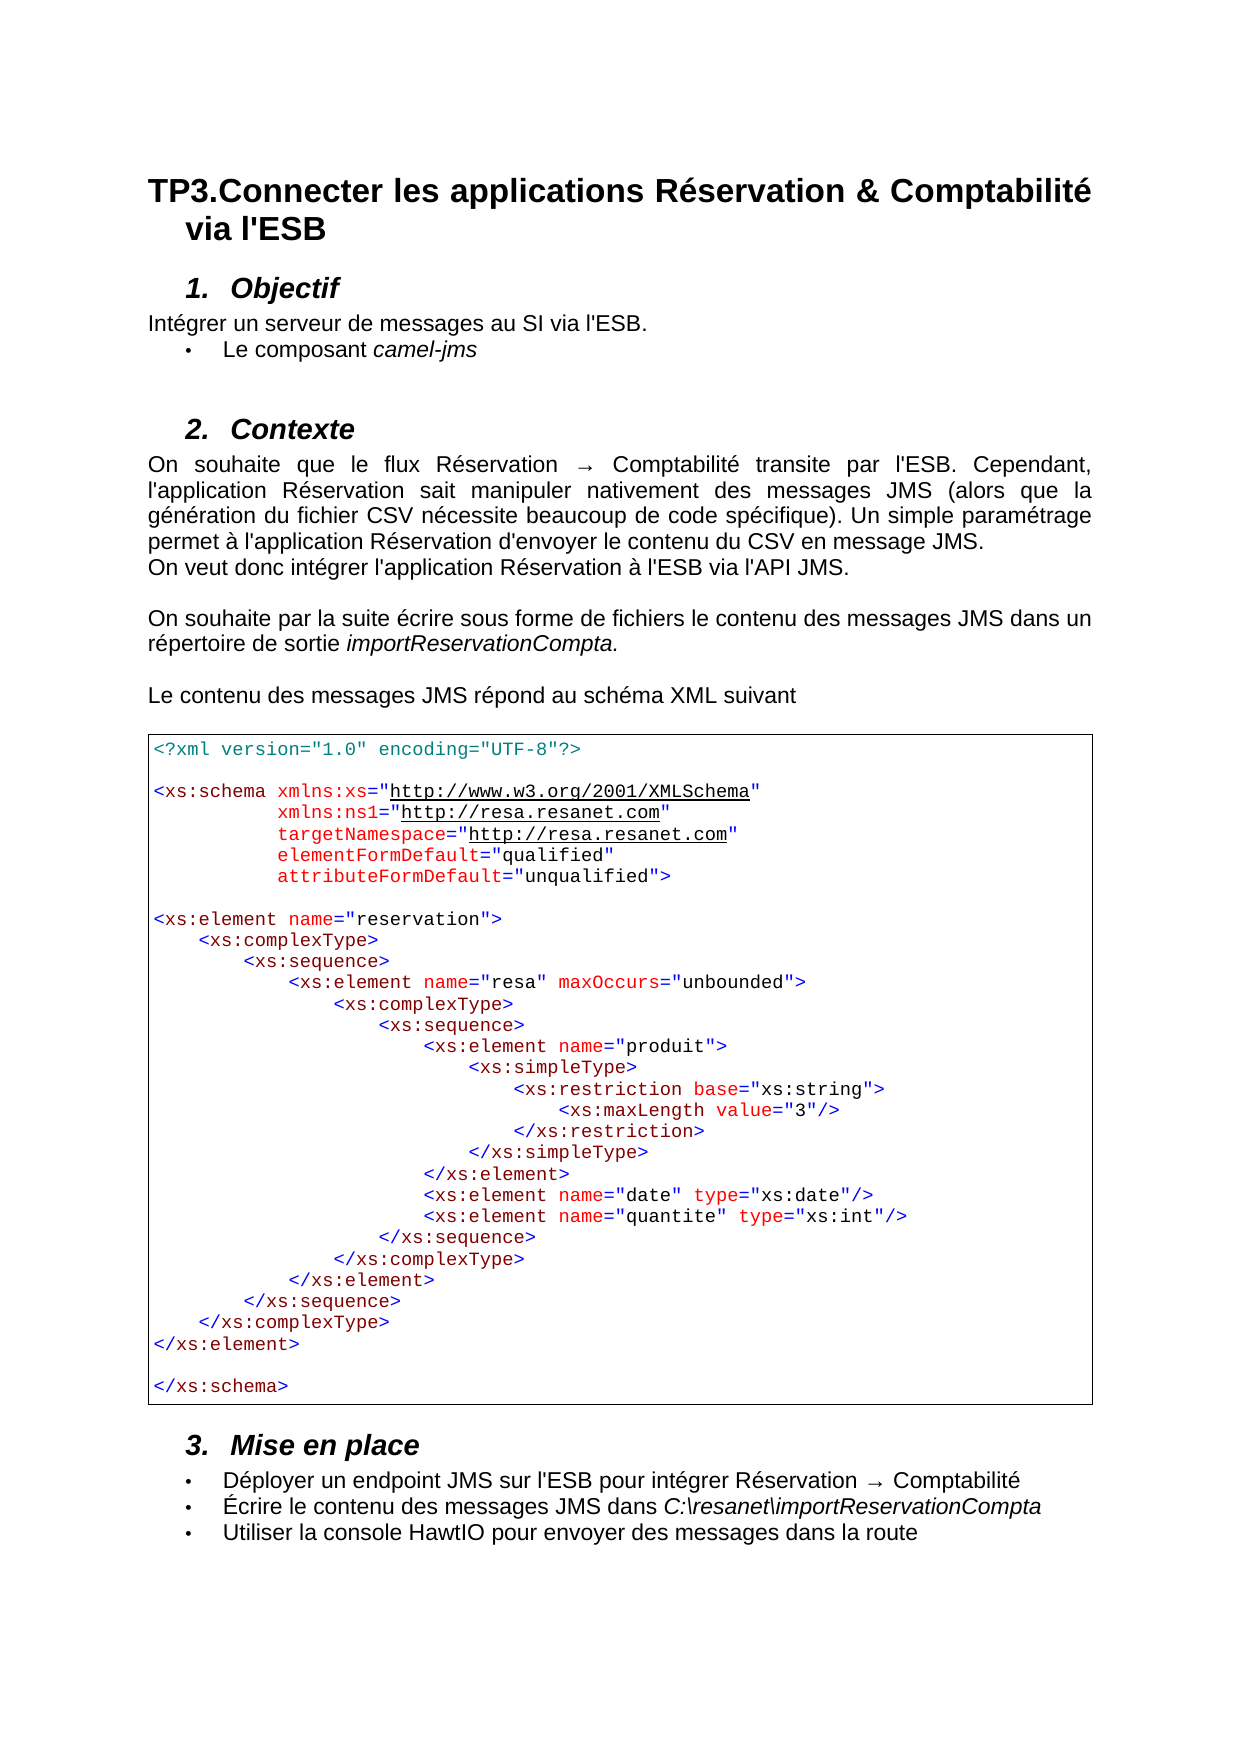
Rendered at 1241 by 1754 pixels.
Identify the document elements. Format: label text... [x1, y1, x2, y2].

subtitle Objectif [185, 272, 1092, 305]
subtitle Connecter les applications Réservation & Comptabilité via l'ESB [148, 173, 1092, 247]
table_header <?xml version="1.0" encoding="UTF-8"?> <xs:schema xmlns:xs="http://www.w3.org/2001/XMLSchema" xmlns:ns1="http://resa.resanet.com" targetNamespace="http://resa.resanet.com" elementFormDefault="qualified" attributeFormDefault="unqualified"> <xs:element name="reservation"> <xs:complexType> <xs:sequence> <xs:element name="resa" maxOccurs="unbounded"> <xs:complexType> <xs:sequence> <xs:element name="produit"> <xs:simpleType> <xs:restriction base="xs:string"> <xs:maxLength value="3"/> </xs:restriction> </xs:simpleType> </xs:element> <xs:element name="date" type="xs:date"/> <xs:element name="quantite" type="xs:int"/> </xs:sequence> </xs:complexType> </xs:element> </xs:sequence> </xs:complexType> </xs:element> </xs:schema> [149, 735, 1092, 1404]
text Intégrer un serveur de messages au SI via l'ESB. [148, 311, 1092, 337]
text On souhaite par la suite écrire sous forme de fichiers le contenu des messages JMS dans un répertoire de sortie importReservationCompta. [148, 606, 1092, 657]
list Écrire le contenu des messages JMS dans C:\resanet\importReservationCompta [185, 1493, 1092, 1519]
text Le contenu des messages JMS répond au schéma XML suivant [148, 682, 1092, 708]
list Utiliser la console HawtIO pour envoyer des messages dans la route [185, 1519, 1092, 1545]
text On veut donc intégrer l'application Réservation à l'ESB via l'API JMS. [148, 554, 1092, 580]
list Le composant camel-jms [185, 337, 1092, 362]
subtitle Contexte [185, 413, 1092, 446]
text On souhaite que le flux Réservation → Comptabilité transite par l'ESB. Cependant, l'application Réservation sait manipuler nativement des messages JMS (alors que la génération du fichier CSV nécessite beaucoup de code spécifique). Un simple paramétrage permet à l'application Réservation d'envoyer le contenu du CSV en message JMS. [148, 452, 1092, 554]
subtitle Mise en place [185, 1429, 1092, 1462]
list Déployer un endpoint JMS sur l'ESB pour intégrer Réservation → Comptabilité [185, 1468, 1092, 1493]
